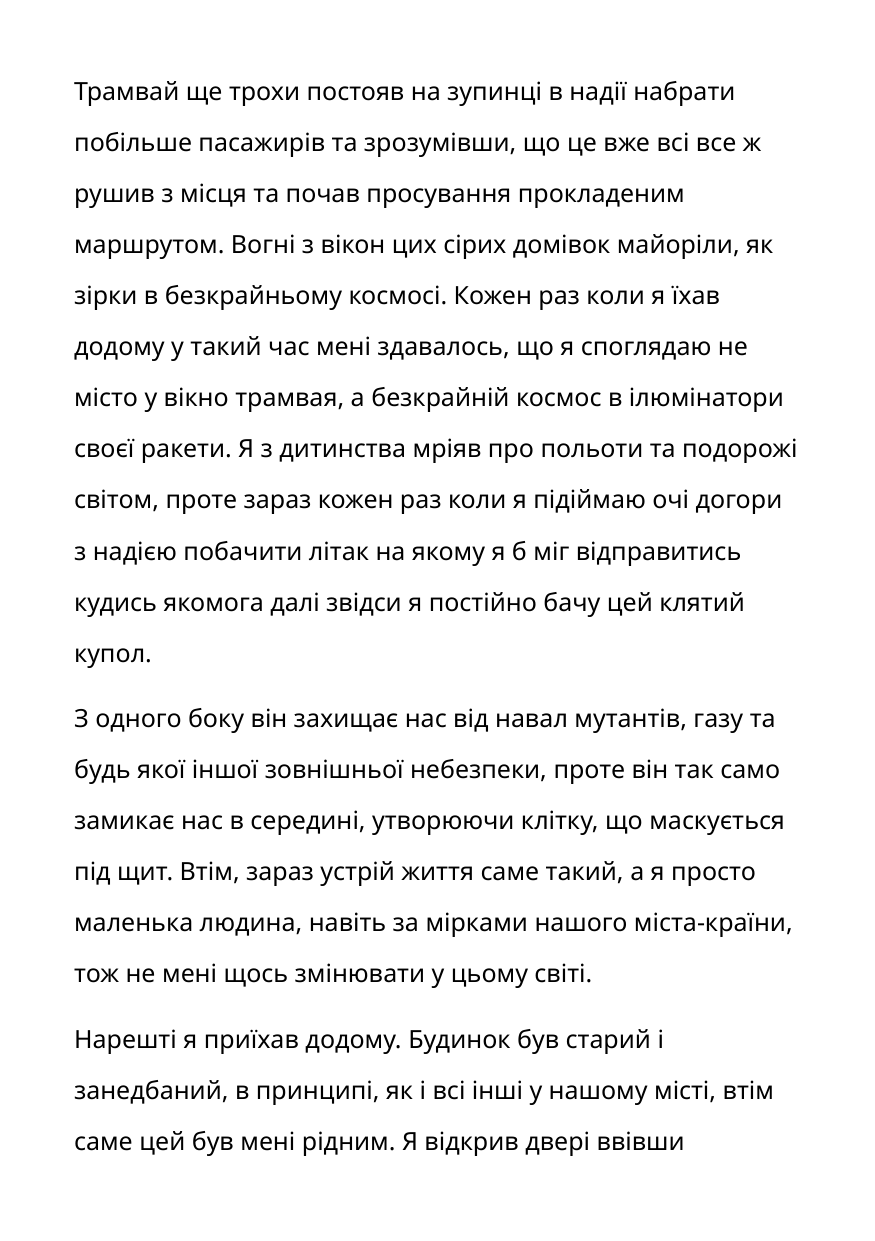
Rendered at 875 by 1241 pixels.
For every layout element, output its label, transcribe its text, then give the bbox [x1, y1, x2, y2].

text Нарешті я приїхав додому. Будинок був старий і занедбаний, в принципі, як і всі інші у нашому місті, втім саме цей був мені рідним. Я відкрив двері ввівши [74, 1022, 800, 1158]
text З одного боку він захищає нас від навал мутантів, газу та будь якої іншої зовнішньої небезпеки, проте він так само замикає нас в середині, утворюючи клітку, що маскується під щит. Втім, зараз устрій життя саме такий, а я просто маленька людина, навіть за мірками нашого міста-країни, тож не мені щось змінювати у цьому світі. [74, 701, 800, 990]
text Трамвай ще трохи постояв на зупинці в надії набрати побільше пасажирів та зрозумівши, що це вже всі все ж рушив з місця та почав просування прокладеним маршрутом. Вогні з вікон цих сірих домівок майоріли, як зірки в безкрайньому космосі. Кожен раз коли я їхав додому у такий час мені здавалось, що я споглядаю не місто у вікно трамвая, а безкрайній космос в ілюмінатори своєї ракети. Я з дитинства мріяв про польоти та подорожі світом, проте зараз кожен раз коли я підіймаю очі догори з надією побачити літак на якому я б міг відправитись кудись якомога далі звідси я постійно бачу цей клятий купол. [74, 74, 800, 669]
